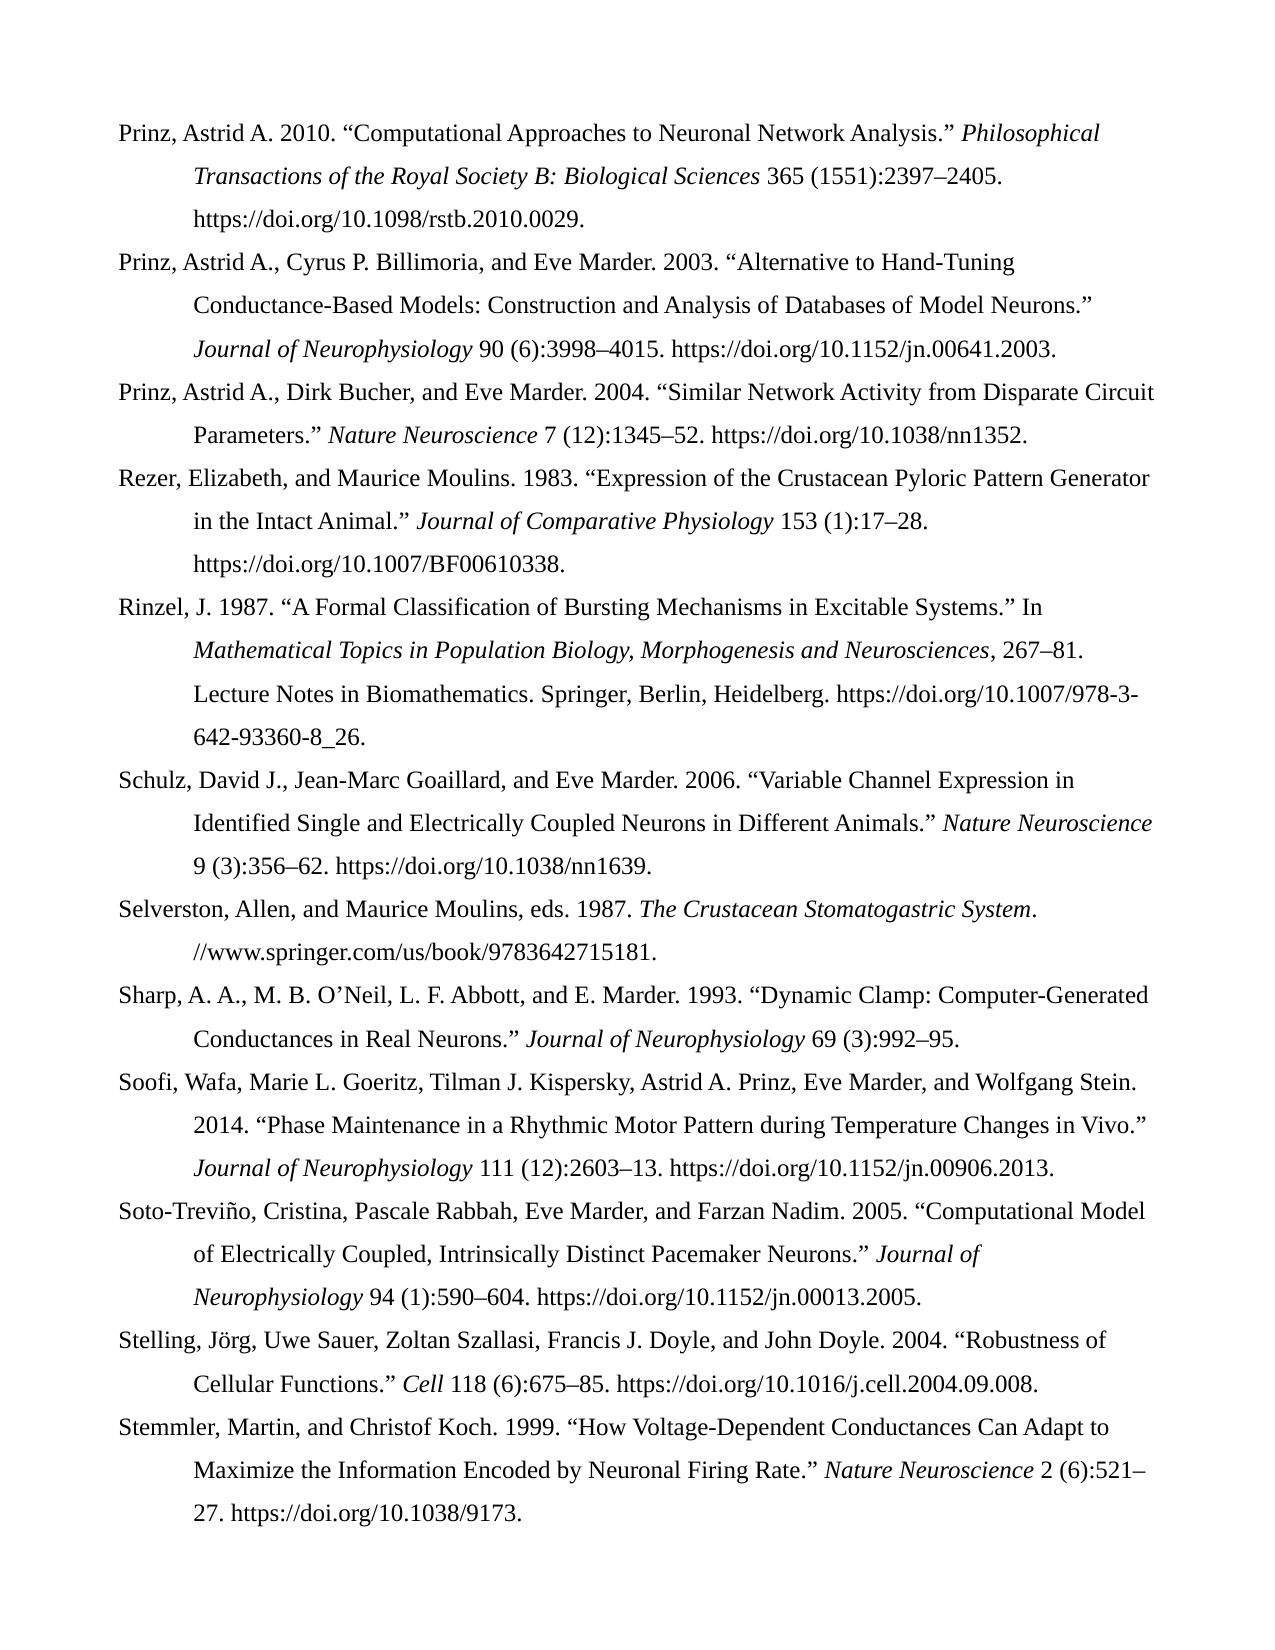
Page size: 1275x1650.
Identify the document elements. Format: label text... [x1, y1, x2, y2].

text Stemmler, Martin, and Christof Koch. 1999. “How Voltage-Dependent Conductances Can Adapt to Maximize the Information Encoded by Neuronal Firing Rate.” Nature Neuroscience 2 (6):521–27. https://doi.org/10.1038/9173. [118, 1412, 1157, 1527]
text Selverston, Allen, and Maurice Moulins, eds. 1987. The Crustacean Stomatogastric System. //www.springer.com/us/book/9783642715181. [118, 894, 1157, 966]
text Stelling, Jörg, Uwe Sauer, Zoltan Szallasi, Francis J. Doyle, and John Doyle. 2004. “Robustness of Cellular Functions.” Cell 118 (6):675–85. https://doi.org/10.1016/j.cell.2004.09.008. [118, 1326, 1157, 1397]
text Prinz, Astrid A., Cyrus P. Billimoria, and Eve Marder. 2003. “Alternative to Hand-Tuning Conductance-Based Models: Construction and Analysis of Databases of Model Neurons.” Journal of Neurophysiology 90 (6):3998–4015. https://doi.org/10.1152/jn.00641.2003. [118, 247, 1157, 362]
text Schulz, David J., Jean-Marc Goaillard, and Eve Marder. 2006. “Variable Channel Expression in Identified Single and Electrically Coupled Neurons in Different Animals.” Nature Neuroscience 9 (3):356–62. https://doi.org/10.1038/nn1639. [118, 765, 1157, 880]
text Rezer, Elizabeth, and Maurice Moulins. 1983. “Expression of the Crustacean Pyloric Pattern Generator in the Intact Animal.” Journal of Comparative Physiology 153 (1):17–28. https://doi.org/10.1007/BF00610338. [118, 463, 1157, 578]
text Prinz, Astrid A., Dirk Bucher, and Eve Marder. 2004. “Similar Network Activity from Disparate Circuit Parameters.” Nature Neuroscience 7 (12):1345–52. https://doi.org/10.1038/nn1352. [118, 377, 1157, 449]
text Soofi, Wafa, Marie L. Goeritz, Tilman J. Kispersky, Astrid A. Prinz, Eve Marder, and Wolfgang Stein. 2014. “Phase Maintenance in a Rhythmic Motor Pattern during Temperature Changes in Vivo.” Journal of Neurophysiology 111 (12):2603–13. https://doi.org/10.1152/jn.00906.2013. [118, 1067, 1157, 1182]
text Prinz, Astrid A. 2010. “Computational Approaches to Neuronal Network Analysis.” Philosophical Transactions of the Royal Society B: Biological Sciences 365 (1551):2397–2405. https://doi.org/10.1098/rstb.2010.0029. [118, 118, 1157, 233]
text Sharp, A. A., M. B. O’Neil, L. F. Abbott, and E. Marder. 1993. “Dynamic Clamp: Computer-Generated Conductances in Real Neurons.” Journal of Neurophysiology 69 (3):992–95. [118, 981, 1157, 1052]
text Rinzel, J. 1987. “A Formal Classification of Bursting Mechanisms in Excitable Systems.” In Mathematical Topics in Population Biology, Morphogenesis and Neurosciences, 267–81. Lecture Notes in Biomathematics. Springer, Berlin, Heidelberg. https://doi.org/10.1007/978-3-642-93360-8_26. [118, 592, 1157, 751]
text Soto-Treviño, Cristina, Pascale Rabbah, Eve Marder, and Farzan Nadim. 2005. “Computational Model of Electrically Coupled, Intrinsically Distinct Pacemaker Neurons.” Journal of Neurophysiology 94 (1):590–604. https://doi.org/10.1152/jn.00013.2005. [118, 1196, 1157, 1311]
